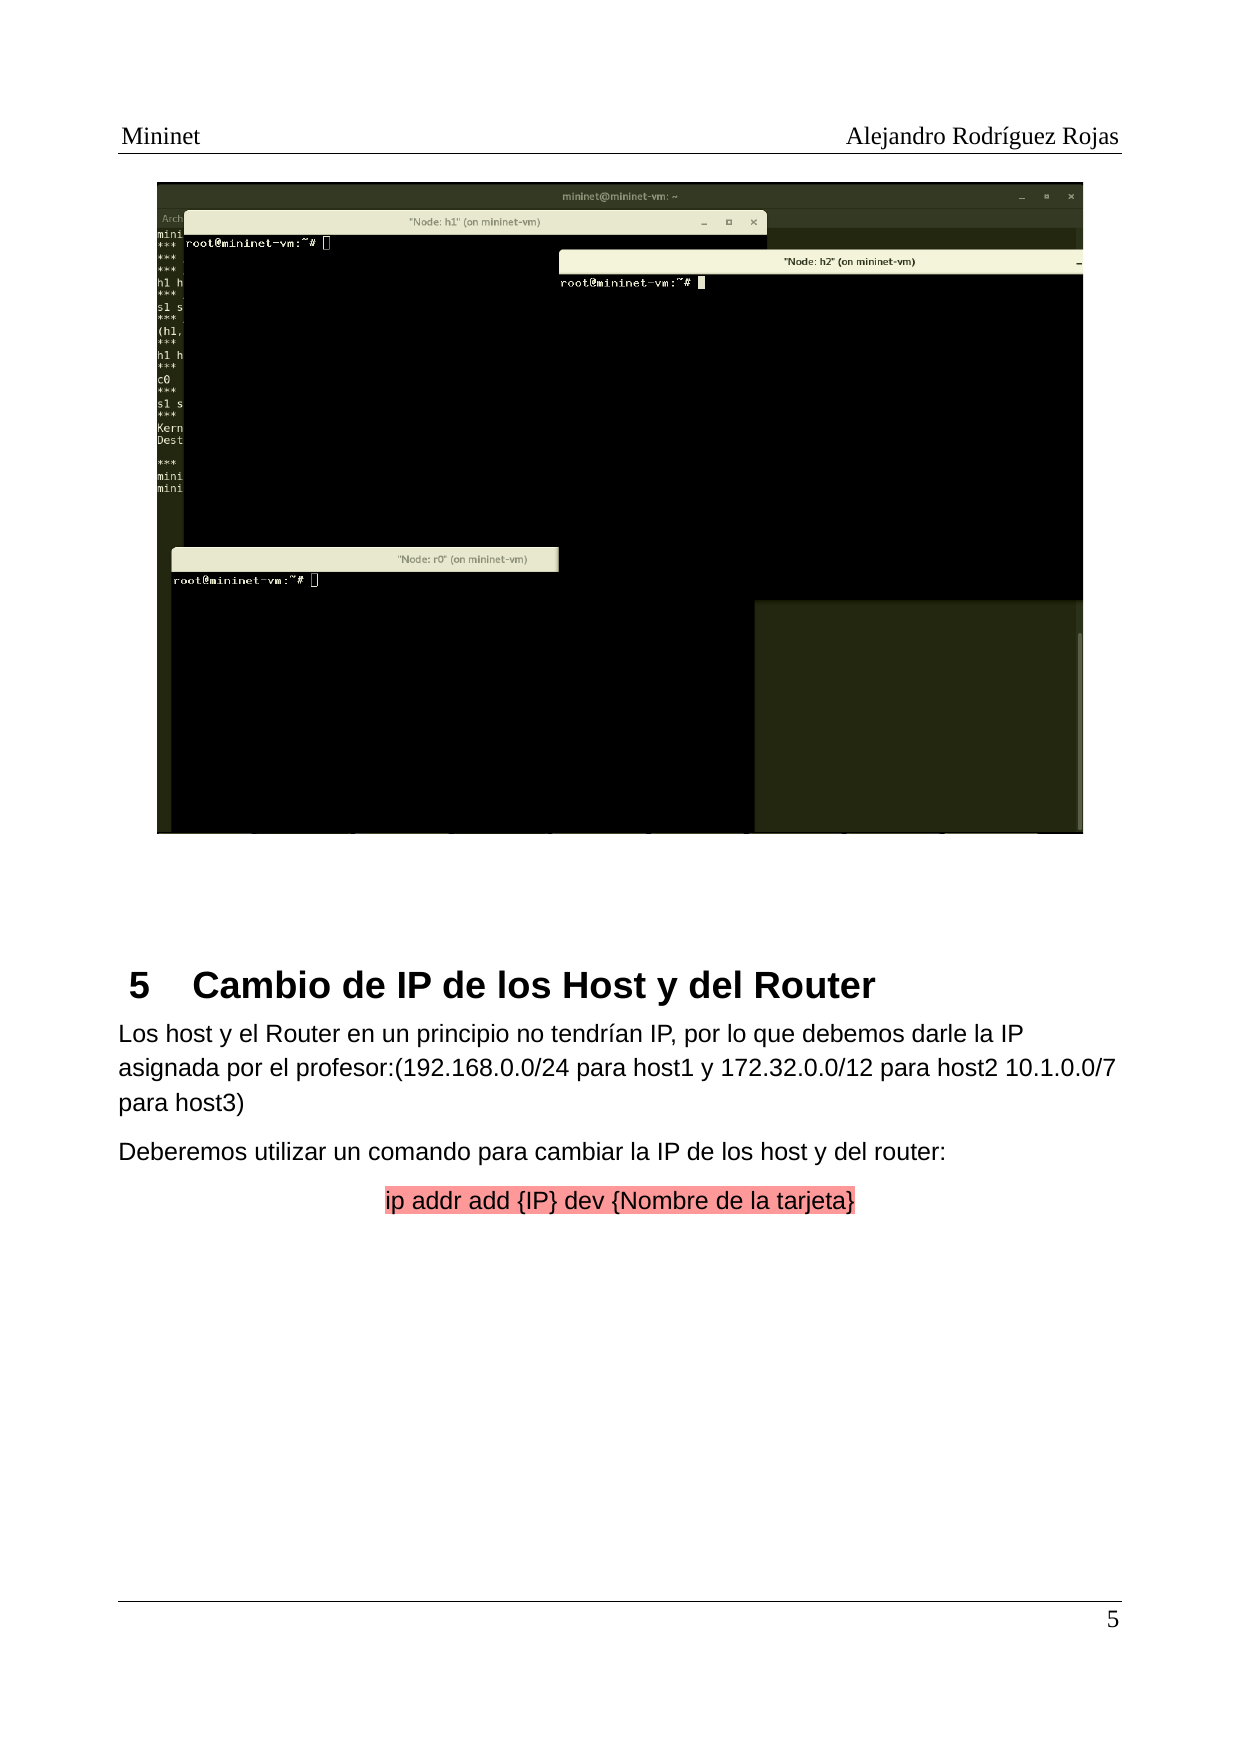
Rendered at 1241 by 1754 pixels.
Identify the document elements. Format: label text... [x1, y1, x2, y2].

picture [157, 182, 1084, 834]
text ip addr add {IP} dev {Nombre de la tarjeta} [118, 1186, 1122, 1214]
text Deberemos utilizar un comando para cambiar la IP de los host y del router: [118, 1137, 1122, 1166]
text Los host y el Router en un principio no tendrían IP, por lo que debemos darle la IP asignada por el profesor:(192.168.0.0/24 para host1 y 172.32.0.0/12 para host2 10.1.0.0/7 para host3) [118, 1019, 1122, 1116]
subtitle Cambio de IP de los Host y del Router [118, 963, 1122, 1006]
